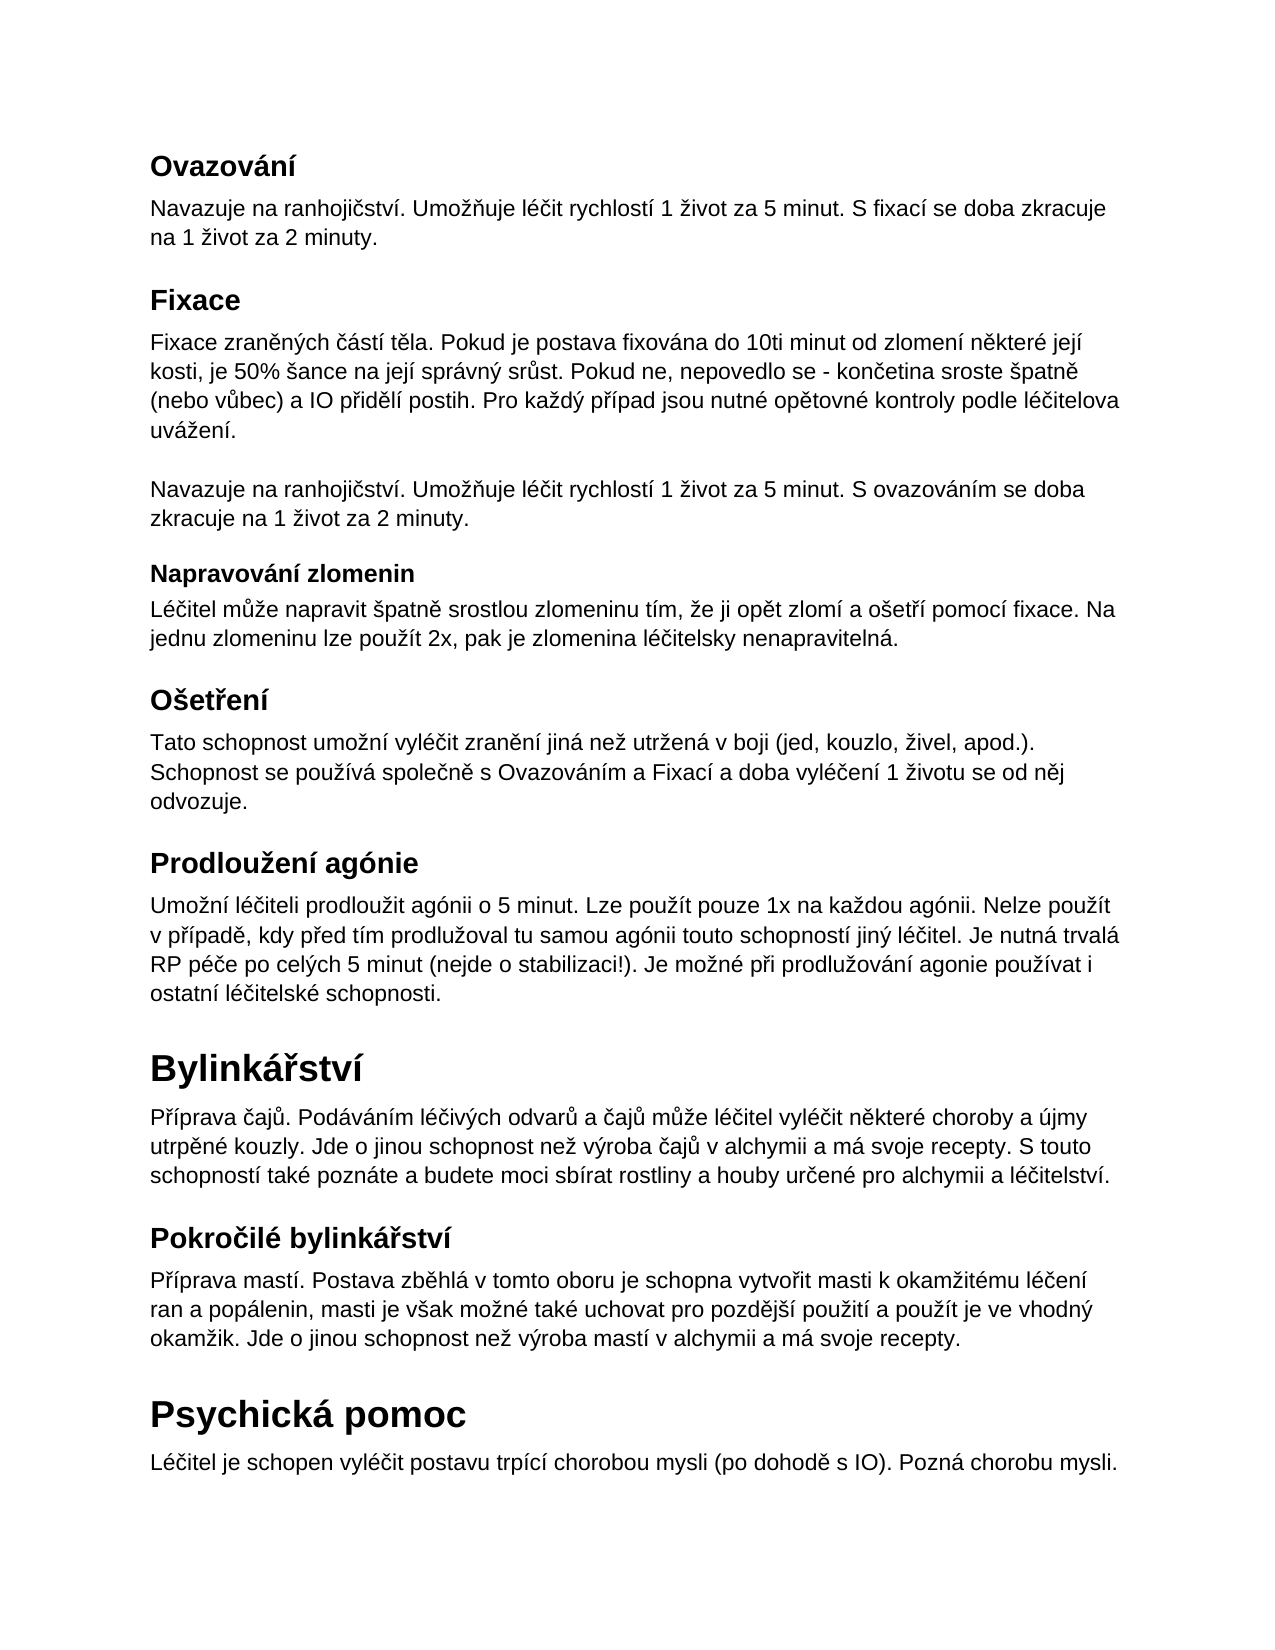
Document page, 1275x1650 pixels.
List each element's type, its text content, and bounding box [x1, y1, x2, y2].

subtitle Ošetření [150, 684, 1125, 717]
subtitle Napravování zlomenin [150, 560, 1125, 588]
text Příprava mastí. Postava zběhlá v tomto oboru je schopna vytvořit masti k okamžitému léčení ran a popálenin, masti je však možné také uchovat pro pozdější použití a použít je ve vhodný okamžik. Jde o jinou schopnost než výroba mastí v alchymii a má svoje recepty. [150, 1267, 1125, 1352]
subtitle Fixace [150, 284, 1125, 316]
text Léčitel může napravit špatně srostlou zlomeninu tím, že ji opět zlomí a ošetří pomocí fixace. Na jednu zlomeninu lze použít 2x, pak je zlomenina léčitelsky nenapravitelná. [150, 596, 1125, 651]
subtitle Ovazování [150, 150, 1125, 183]
text Navazuje na ranhojičství. Umožňuje léčit rychlostí 1 život za 5 minut. S ovazováním se doba zkracuje na 1 život za 2 minuty. [150, 476, 1125, 531]
subtitle Pokročilé bylinkářství [150, 1222, 1125, 1254]
subtitle Bylinkářství [150, 1048, 1125, 1090]
text Příprava čajů. Podáváním léčivých odvarů a čajů může léčitel vyléčit některé choroby a újmy utrpěné kouzly. Jde o jinou schopnost než výroba čajů v alchymii a má svoje recepty. S touto schopností také poznáte a budete moci sbírat rostliny a houby určené pro alchymii a léčitelství. [150, 1104, 1125, 1189]
text Umožní léčiteli prodloužit agónii o 5 minut. Lze použít pouze 1x na každou agónii. Nelze použít v případě, kdy před tím prodlužoval tu samou agónii touto schopností jiný léčitel. Je nutná trvalá RP péče po celých 5 minut (nejde o stabilizaci!). Je možné při prodlužování agonie používat i ostatní léčitelské schopnosti. [150, 893, 1125, 1007]
text Léčitel je schopen vyléčit postavu trpící chorobou mysli (po dohodě s IO). Pozná chorobu mysli. [150, 1449, 1125, 1475]
subtitle Psychická pomoc [150, 1393, 1125, 1435]
subtitle Prodloužení agónie [150, 847, 1125, 880]
text Fixace zraněných částí těla. Pokud je postava fixována do 10ti minut od zlomení některé její kosti, je 50% šance na její správný srůst. Pokud ne, nepovedlo se - končetina sroste špatně (nebo vůbec) a IO přidělí postih. Pro každý případ jsou nutné opětovné kontroly podle léčitelova uvážení. [150, 329, 1125, 443]
text Navazuje na ranhojičství. Umožňuje léčit rychlostí 1 život za 5 minut. S fixací se doba zkracuje na 1 život za 2 minuty. [150, 196, 1125, 251]
text Tato schopnost umožní vyléčit zranění jiná než utržená v boji (jed, kouzlo, živel, apod.). Schopnost se používá společně s Ovazováním a Fixací a doba vyléčení 1 životu se od něj odvozuje. [150, 730, 1125, 814]
